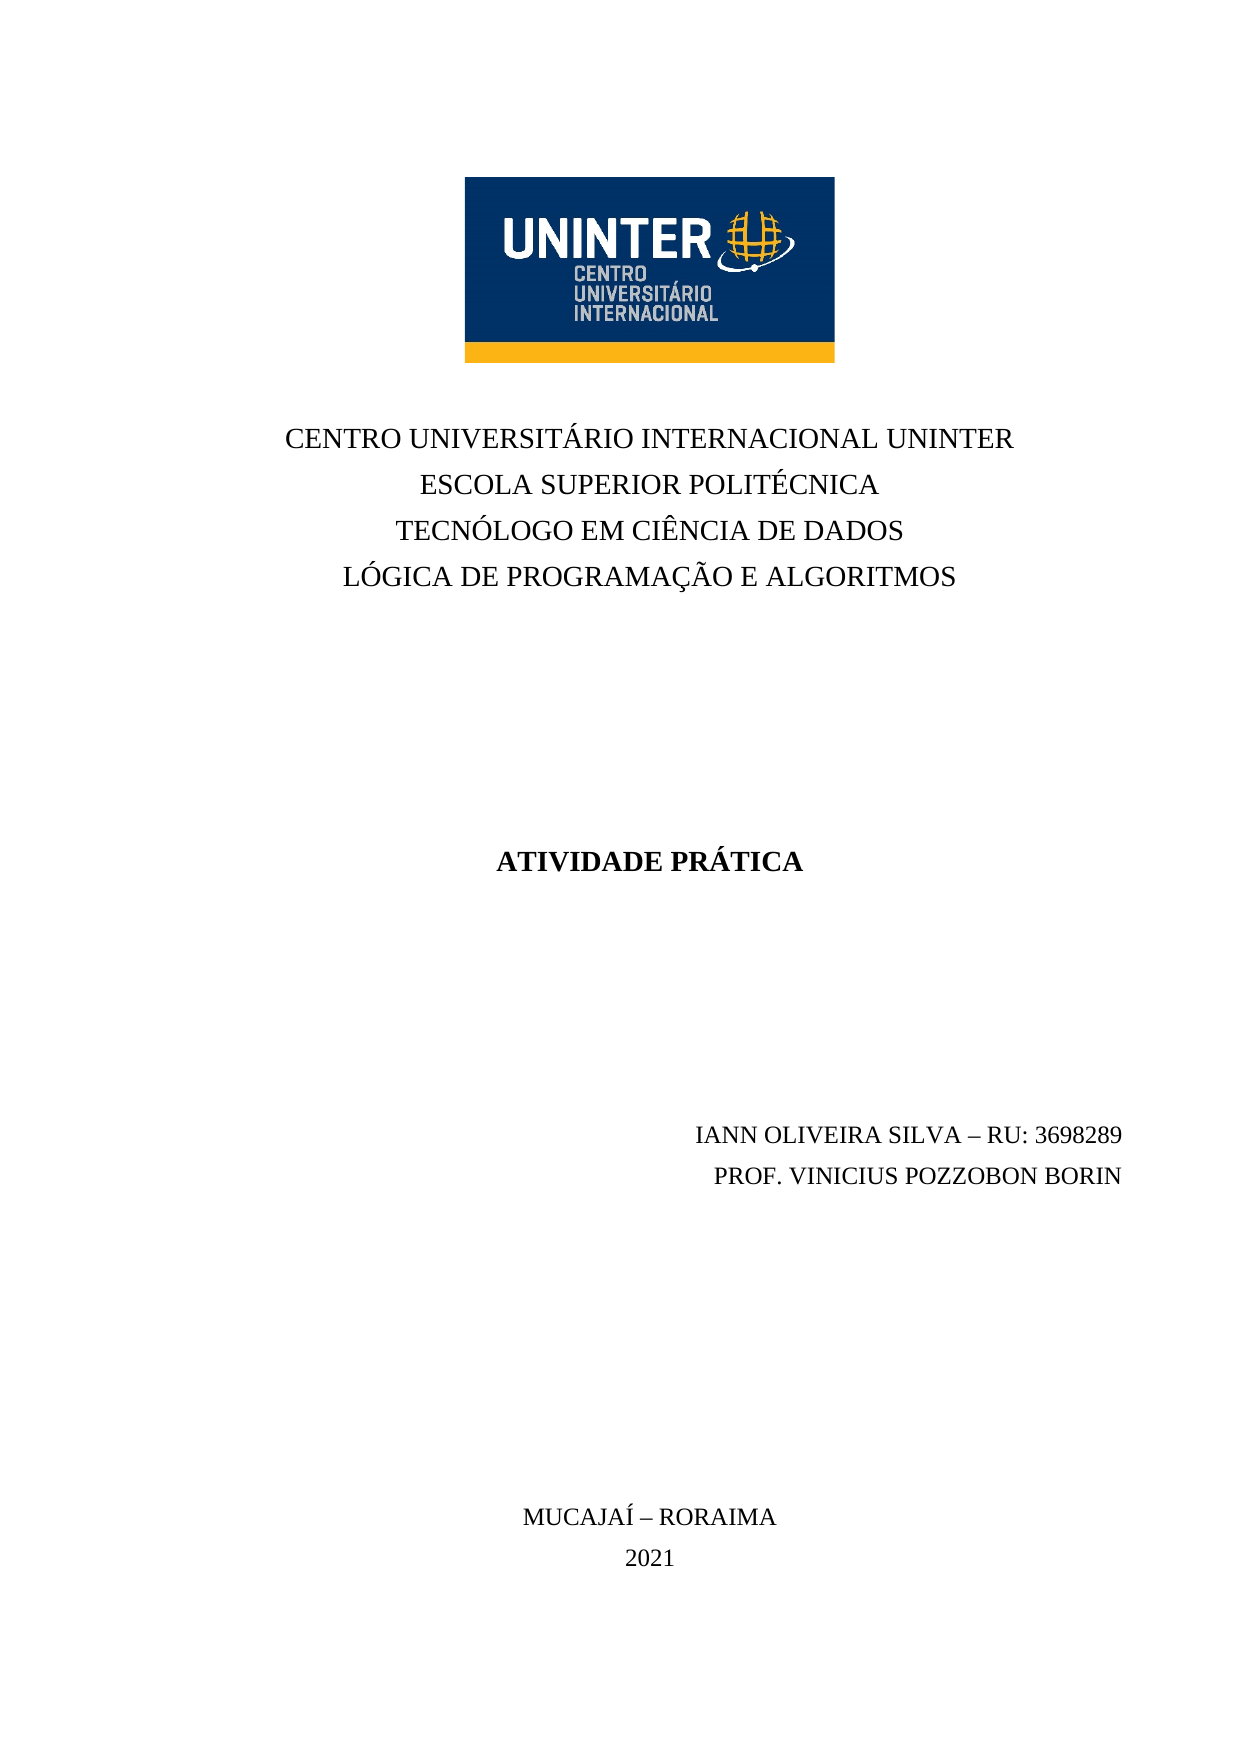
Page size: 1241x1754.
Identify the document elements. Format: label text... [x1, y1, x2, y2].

text IANN OLIVEIRA SILVA – RU: 3698289 [177, 1120, 1122, 1148]
picture [464, 177, 835, 363]
text 2021 [177, 1543, 1122, 1572]
text ESCOLA SUPERIOR POLITÉCNICA [177, 467, 1122, 500]
text LÓGICA DE PROGRAMAÇÃO E ALGORITMOS [177, 559, 1122, 592]
text CENTRO UNIVERSITÁRIO INTERNACIONAL UNINTER [177, 421, 1122, 454]
text TECNÓLOGO EM CIÊNCIA DE DADOS [177, 513, 1122, 546]
text MUCAJAÍ – RORAIMA [177, 1502, 1122, 1531]
text ATIVIDADE PRÁTICA [177, 844, 1122, 877]
text Prof. Vinicius Pozzobon Borin [177, 1161, 1122, 1190]
